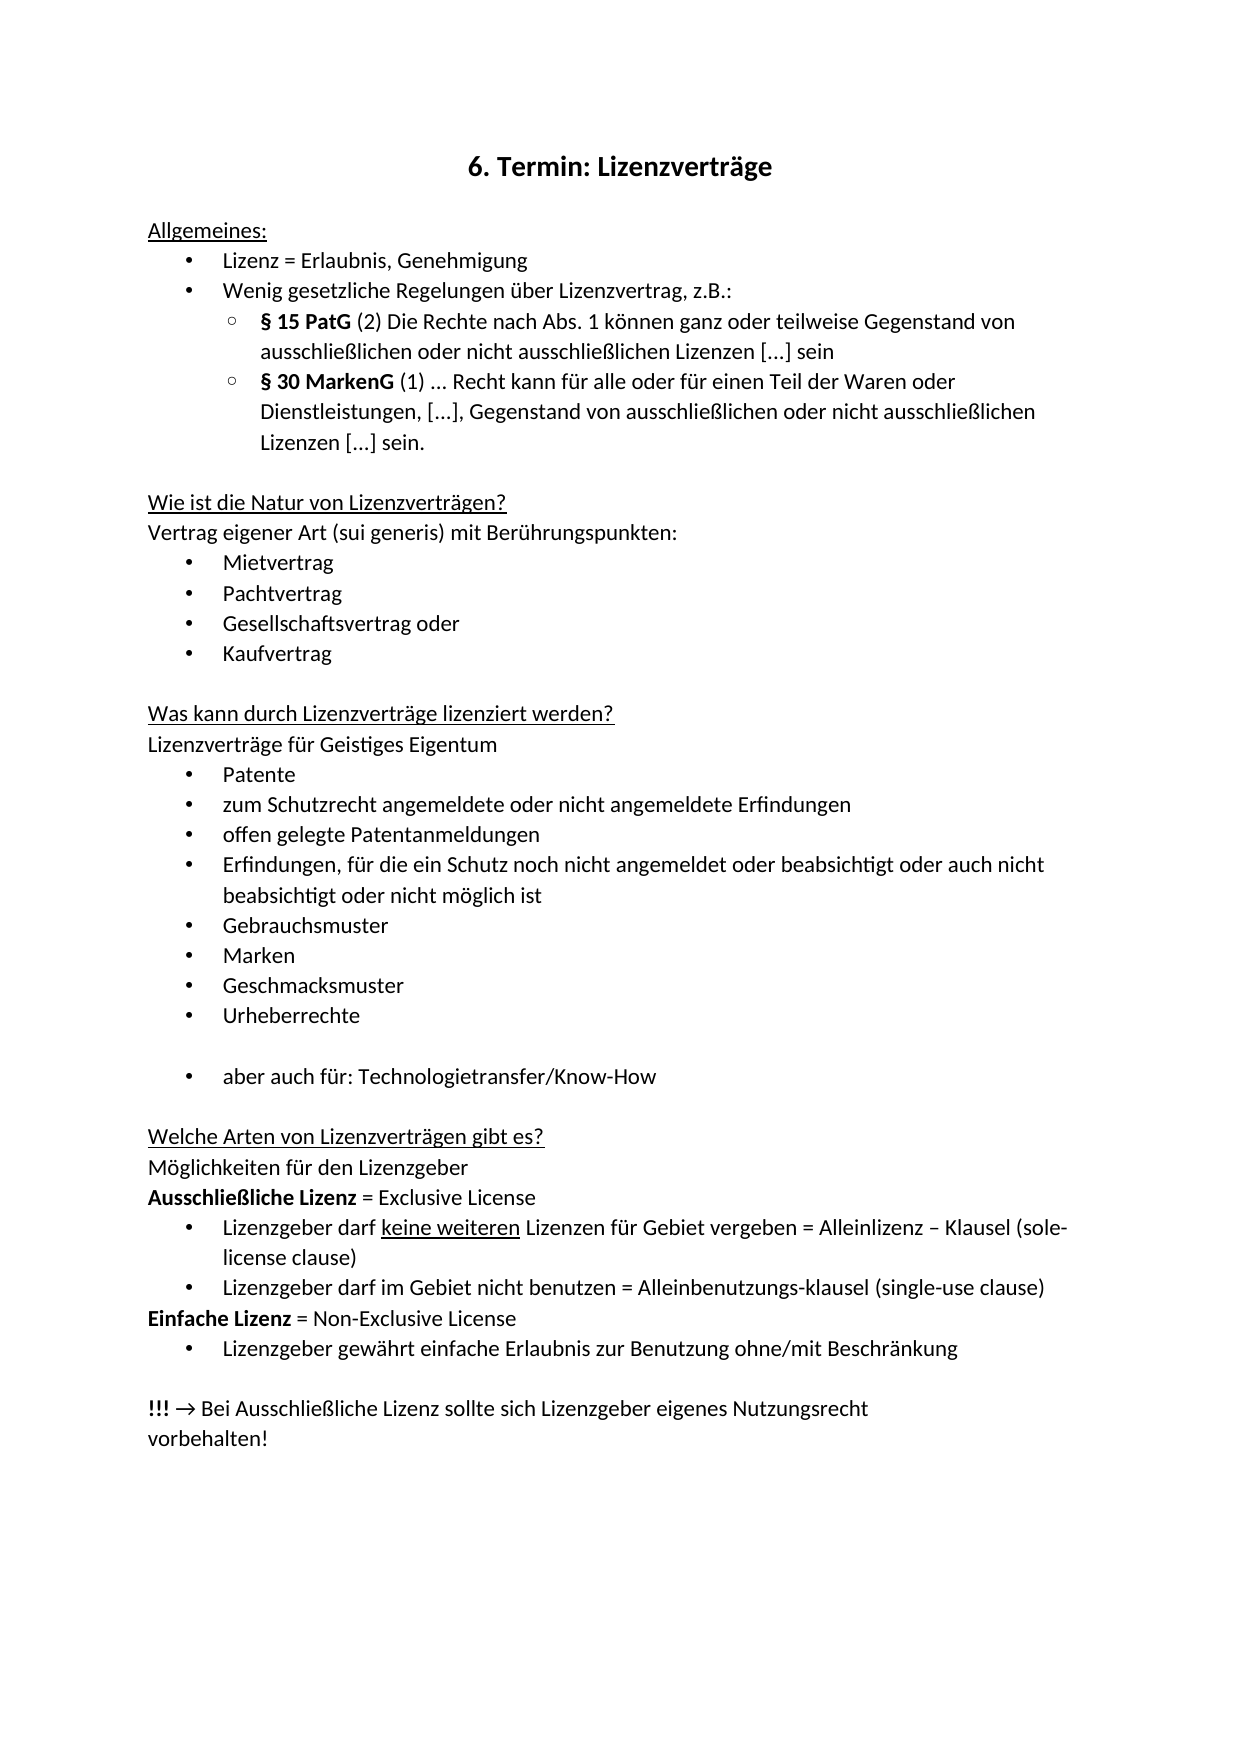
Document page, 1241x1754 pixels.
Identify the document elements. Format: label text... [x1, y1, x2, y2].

list Lizenzgeber darf im Gebiet nicht benutzen = Alleinbenutzungs-klausel (single-use clause) [185, 1273, 1093, 1302]
text Welche Arten von Lizenzverträgen gibt es? [148, 1122, 1093, 1151]
list Lizenzgeber gewährt einfache Erlaubnis zur Benutzung ohne/mit Beschränkung [185, 1334, 1093, 1362]
list aber auch für: Technologietransfer/Know-How [185, 1062, 1093, 1090]
list Lizenzgeber darf keine weiteren Lizenzen für Gebiet vergeben = Alleinlizenz – Klausel (sole-license clause) [185, 1213, 1093, 1271]
list Wenig gesetzliche Regelungen über Lizenzvertrag, z.B.: [185, 277, 1093, 305]
list zum Schutzrecht angemeldete oder nicht angemeldete Erfindungen [185, 790, 1093, 818]
text Lizenzverträge für Geistiges Eigentum [148, 730, 1093, 758]
list Marken [185, 941, 1093, 969]
list Gesellschaftsvertrag oder [185, 609, 1093, 637]
list Pachtvertrag [185, 579, 1093, 607]
list § 30 MarkenG (1) ... Recht kann für alle oder für einen Teil der Waren oder Dienstleistungen, [...], Gegenstand von ausschließlichen oder nicht ausschließlichen Lizenzen [...] sein. [223, 367, 1093, 456]
list Erfindungen, für die ein Schutz noch nicht angemeldet oder beabsichtigt oder auch nicht beabsichtigt oder nicht möglich ist [185, 851, 1093, 909]
text Was kann durch Lizenzverträge lizenziert werden? [148, 699, 1093, 728]
list Gebrauchsmuster [185, 911, 1093, 939]
list Lizenz = Erlaubnis, Genehmigung [185, 246, 1093, 274]
text Allgemeines: [148, 216, 1093, 244]
list § 15 PatG (2) Die Rechte nach Abs. 1 können ganz oder teilweise Gegenstand von ausschließlichen oder nicht ausschließlichen Lizenzen [...] sein [223, 307, 1093, 365]
text Einfache Lizenz = Non-Exclusive License [148, 1304, 1093, 1332]
text 6. Termin: Lizenzverträge [148, 148, 1093, 183]
text Ausschließliche Lizenz = Exclusive License [148, 1183, 1093, 1211]
text !!! → Bei Ausschließliche Lizenz sollte sich Lizenzgeber eigenes Nutzungsrecht [148, 1394, 1093, 1422]
list Urheberrechte [185, 1002, 1093, 1030]
list Patente [185, 760, 1093, 788]
list Kaufvertrag [185, 639, 1093, 667]
list Geschmacksmuster [185, 971, 1093, 999]
text Wie ist die Natur von Lizenzverträgen? [148, 488, 1093, 516]
text Vertrag eigener Art (sui generis) mit Berührungspunkten: [148, 518, 1093, 546]
text Möglichkeiten für den Lizenzgeber [148, 1153, 1093, 1181]
list offen gelegte Patentanmeldungen [185, 820, 1093, 848]
list Mietvertrag [185, 548, 1093, 577]
text vorbehalten! [148, 1424, 1093, 1453]
